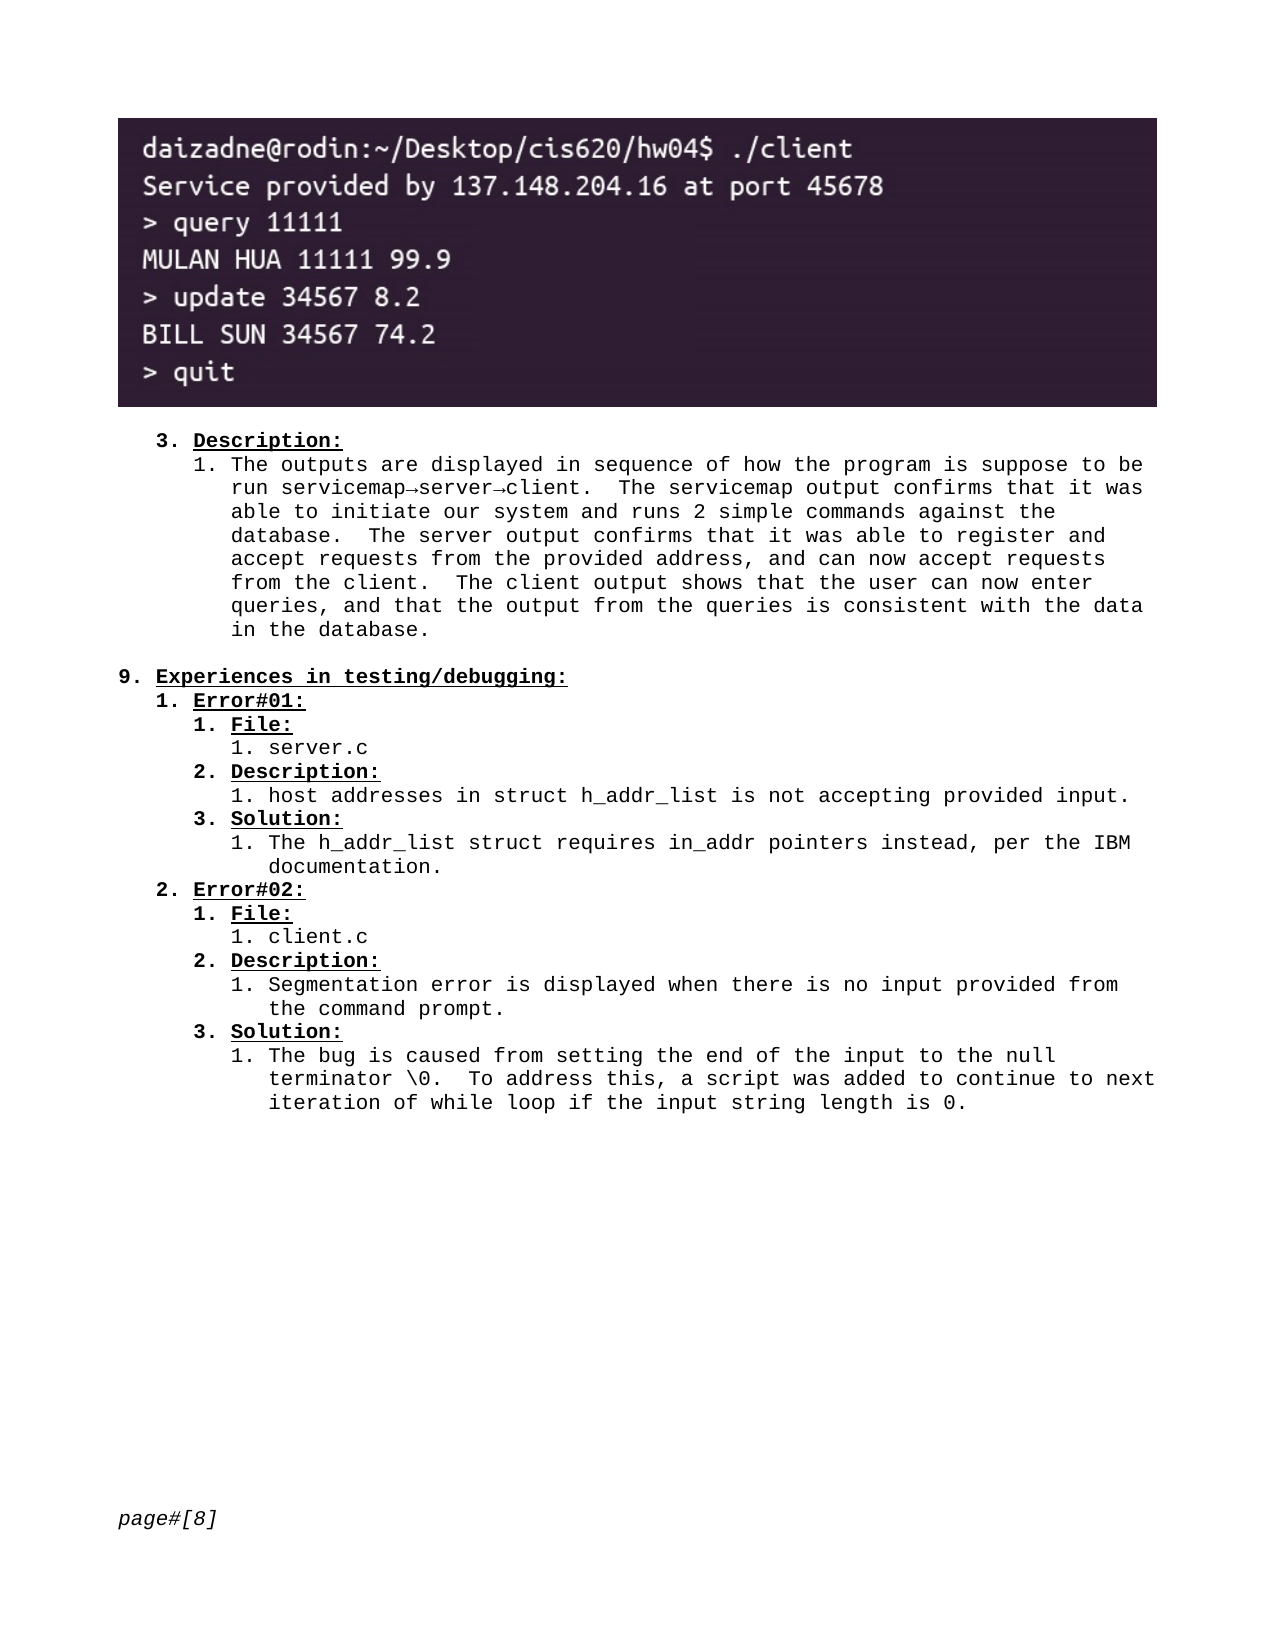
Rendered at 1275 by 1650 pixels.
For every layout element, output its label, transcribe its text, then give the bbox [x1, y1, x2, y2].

list The bug is caused from setting the end of the input to the null terminator \0. To address this, a script was added to continue to next iteration of while loop if the input string length is 0. [231, 1045, 1157, 1116]
list Description: [193, 950, 1157, 974]
list Solution: [193, 1021, 1157, 1045]
list host addresses in struct h_addr_list is not accepting provided input. [231, 785, 1157, 808]
list Error#02: [156, 879, 1157, 903]
list File: [193, 714, 1157, 737]
list Experiences in testing/debugging: [118, 666, 1157, 690]
list The h_addr_list struct requires in_addr pointers instead, per the IBM documentation. [231, 832, 1157, 879]
picture [118, 118, 1157, 407]
list Segmentation error is displayed when there is no input provided from the command prompt. [231, 974, 1157, 1021]
list Description: [156, 430, 1157, 454]
list The outputs are displayed in sequence of how the program is suppose to be run servicemap→server→client. The servicemap output confirms that it was able to initiate our system and runs 2 simple commands against the database. The server output confirms that it was able to register and accept requests from the provided address, and can now accept requests from the client. The client output shows that the user can now enter queries, and that the output from the queries is consistent with the data in the database. [193, 454, 1157, 643]
list Error#01: [156, 690, 1157, 714]
list Description: [193, 761, 1157, 785]
list Solution: [193, 808, 1157, 832]
list server.c [231, 737, 1157, 761]
list client.c [231, 927, 1157, 950]
list File: [193, 903, 1157, 927]
